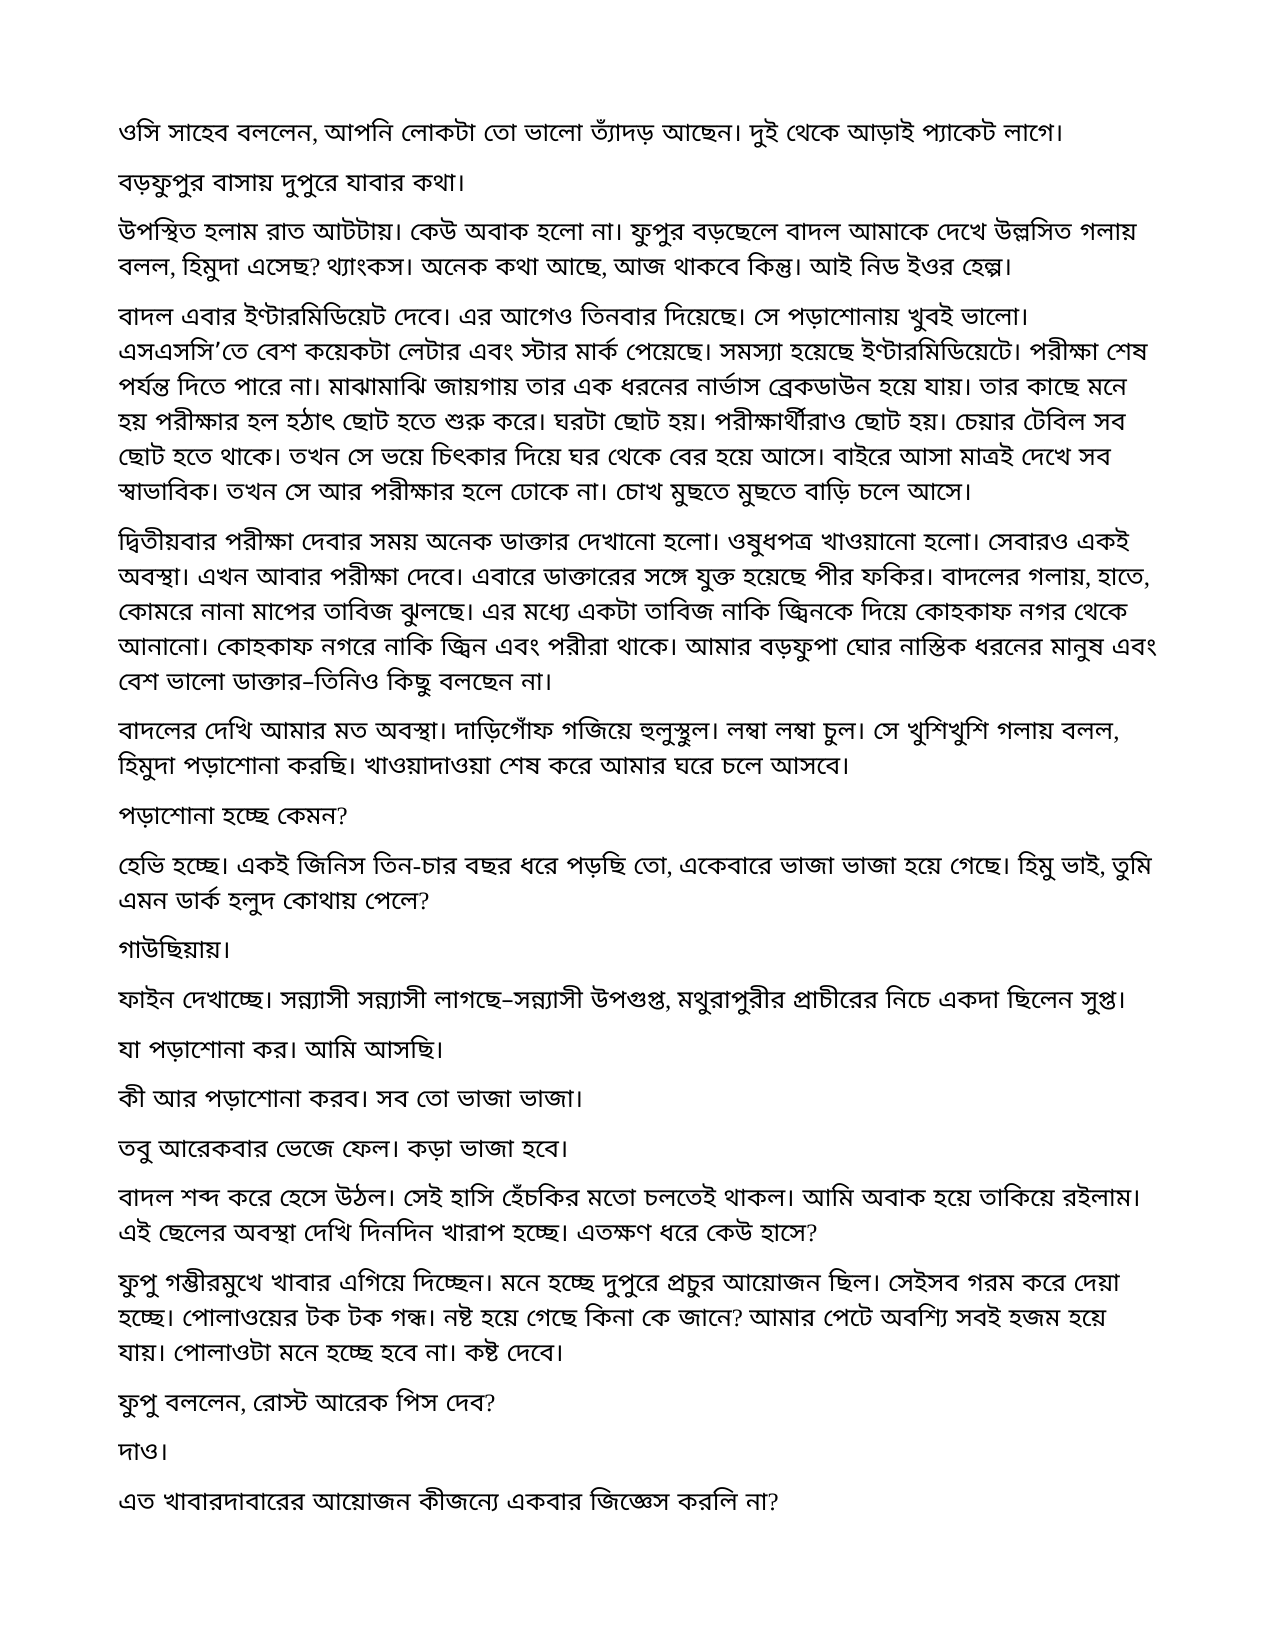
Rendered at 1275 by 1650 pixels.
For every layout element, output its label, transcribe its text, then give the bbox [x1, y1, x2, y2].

text হেভি হচ্ছে। একই জিনিস তিন-চার বছর ধরে পড়ছি তো, একেবারে ভাজা ভাজা হয়ে গেছে। হিমু ভাই, তুমি এমন ডার্ক হলুদ কোথায় পেলে? [118, 851, 1157, 915]
text ফুপু বললেন, রোস্ট আরেক পিস দেব? [118, 1388, 1157, 1417]
text ফাইন দেখাচ্ছে। সন্ন্যাসী সন্ন্যাসী লাগছে–সন্ন্যাসী উপগুপ্ত, মথুরাপুরীর প্রাচীরের নিচে একদা ছিলেন সুপ্ত। [746, 985, 1157, 1014]
text গাউছিয়ায়। [118, 936, 1157, 965]
text ওসি সাহেব বললেন, আপনি লোকটা তো ভালো ত্যাঁদড় আছেন। দুই থেকে আড়াই প্যাকেট লাগে। [118, 118, 773, 147]
text ফুপু গম্ভীরমুখে খাবার এগিয়ে দিচ্ছেন। মনে হচ্ছে দুপুরে প্রচুর আয়োজন ছিল। সেইসব গরম করে দেয়া হচ্ছে। পোলাওয়ের টক টক গন্ধ। নষ্ট হয়ে গেছে কিনা কে জানে? আমার পেটে অবশ্যি সবই হজম হয়ে যায়। পোলাওটা মনে হচ্ছে হবে না। কষ্ট দেবে। [118, 1268, 1157, 1367]
text বড়ফুপুর বাসায় দুপুরে যাবার কথা। [118, 168, 1157, 197]
text উপস্থিত হলাম রাত আটটায়। কেউ অবাক হলো না। ফুপুর বড়ছেলে বাদল আমাকে দেখে উল্লসিত গলায় বলল, হিমুদা এসেছ? থ্যাংকস। অনেক কথা আছে, আজ থাকবে কিন্তু। আই নিড ইওর হেল্প। [118, 217, 1157, 282]
text বাদলের দেখি আমার মত অবস্থা। দাড়িগোঁফ গজিয়ে হুলুস্থুল। লম্বা লম্বা চুল। সে খুশিখুশি গলায় বলল, হিমুদা পড়াশোনা করছি। খাওয়াদাওয়া শেষ করে আমার ঘরে চলে আসবে। [118, 716, 1157, 781]
text পড়াশোনা হচ্ছে কেমন? [118, 801, 1157, 830]
text ওসি সাহেব বললেন, আপনি লোকটা তো ভালো ত্যাঁদড় আছেন। দুই থেকে আড়াই প্যাকেট লাগে। [753, 118, 1157, 147]
text তবু আরেকবার ভেজে ফেল। কড়া ভাজা হবে। [118, 1134, 1157, 1163]
text এত খাবারদাবারের আয়োজন কীজন্যে একবার জিজ্ঞেস করলি না? [118, 1487, 1157, 1516]
text যা পড়াশোনা কর। আমি আসছি। [118, 1035, 1157, 1064]
text দাও। [118, 1438, 1157, 1467]
text কী আর পড়াশোনা করব। সব তো ভাজা ভাজা। [118, 1084, 1157, 1113]
text ফাইন দেখাচ্ছে। সন্ন্যাসী সন্ন্যাসী লাগছে–সন্ন্যাসী উপগুপ্ত, মথুরাপুরীর প্রাচীরের নিচে একদা ছিলেন সুপ্ত। [118, 985, 759, 1014]
text দ্বিতীয়বার পরীক্ষা দেবার সময় অনেক ডাক্তার দেখানো হলো। ওষুধপত্র খাওয়ানো হলো। সেবারও একই অবস্থা। এখন আবার পরীক্ষা দেবে। এবারে ডাক্তারের সঙ্গে যুক্ত হয়েছে পীর ফকির। বাদলের গলায়, হাতে, কোমরে নানা মাপের তাবিজ ঝুলছে। এর মধ্যে একটা তাবিজ নাকি জ্বিনকে দিয়ে কোহকাফ নগর থেকে আনানো। কোহকাফ নগরে নাকি জ্বিন এবং পরীরা থাকে। আমার বড়ফুপা ঘোর নাস্তিক ধরনের মানুষ এবং বেশ ভালো ডাক্তার–তিনিও কিছু বলছেন না। [118, 527, 1157, 696]
text বাদল এবার ইণ্টারমিডিয়েট দেবে। এর আগেও তিনবার দিয়েছে। সে পড়াশোনায় খুবই ভালো। এসএসসি’তে বেশ কয়েকটা লেটার এবং স্টার মার্ক পেয়েছে। সমস্যা হয়েছে ইণ্টারমিডিয়েটে। পরীক্ষা শেষ পর্যন্ত দিতে পারে না। মাঝামাঝি জায়গায় তার এক ধরনের নার্ভাস ব্রেকডাউন হয়ে যায়। তার কাছে মনে হয় পরীক্ষার হল হঠাৎ ছোট হতে শুরু করে। ঘরটা ছোট হয়। পরীক্ষার্থীরাও ছোট হয়। চেয়ার টেবিল সব ছোট হতে থাকে। তখন সে ভয়ে চিৎকার দিয়ে ঘর থেকে বের হয়ে আসে। বাইরে আসা মাত্রই দেখে সব স্বাভাবিক। তখন সে আর পরীক্ষার হলে ঢোকে না। চোখ মুছতে মুছতে বাড়ি চলে আসে। [118, 302, 1157, 506]
text বাদল শব্দ করে হেসে উঠল। সেই হাসি হেঁচকির মতো চলতেই থাকল। আমি অবাক হয়ে তাকিয়ে রইলাম। এই ছেলের অবস্থা দেখি দিনদিন খারাপ হচ্ছে। এতক্ষণ ধরে কেউ হাসে? [118, 1183, 1157, 1248]
